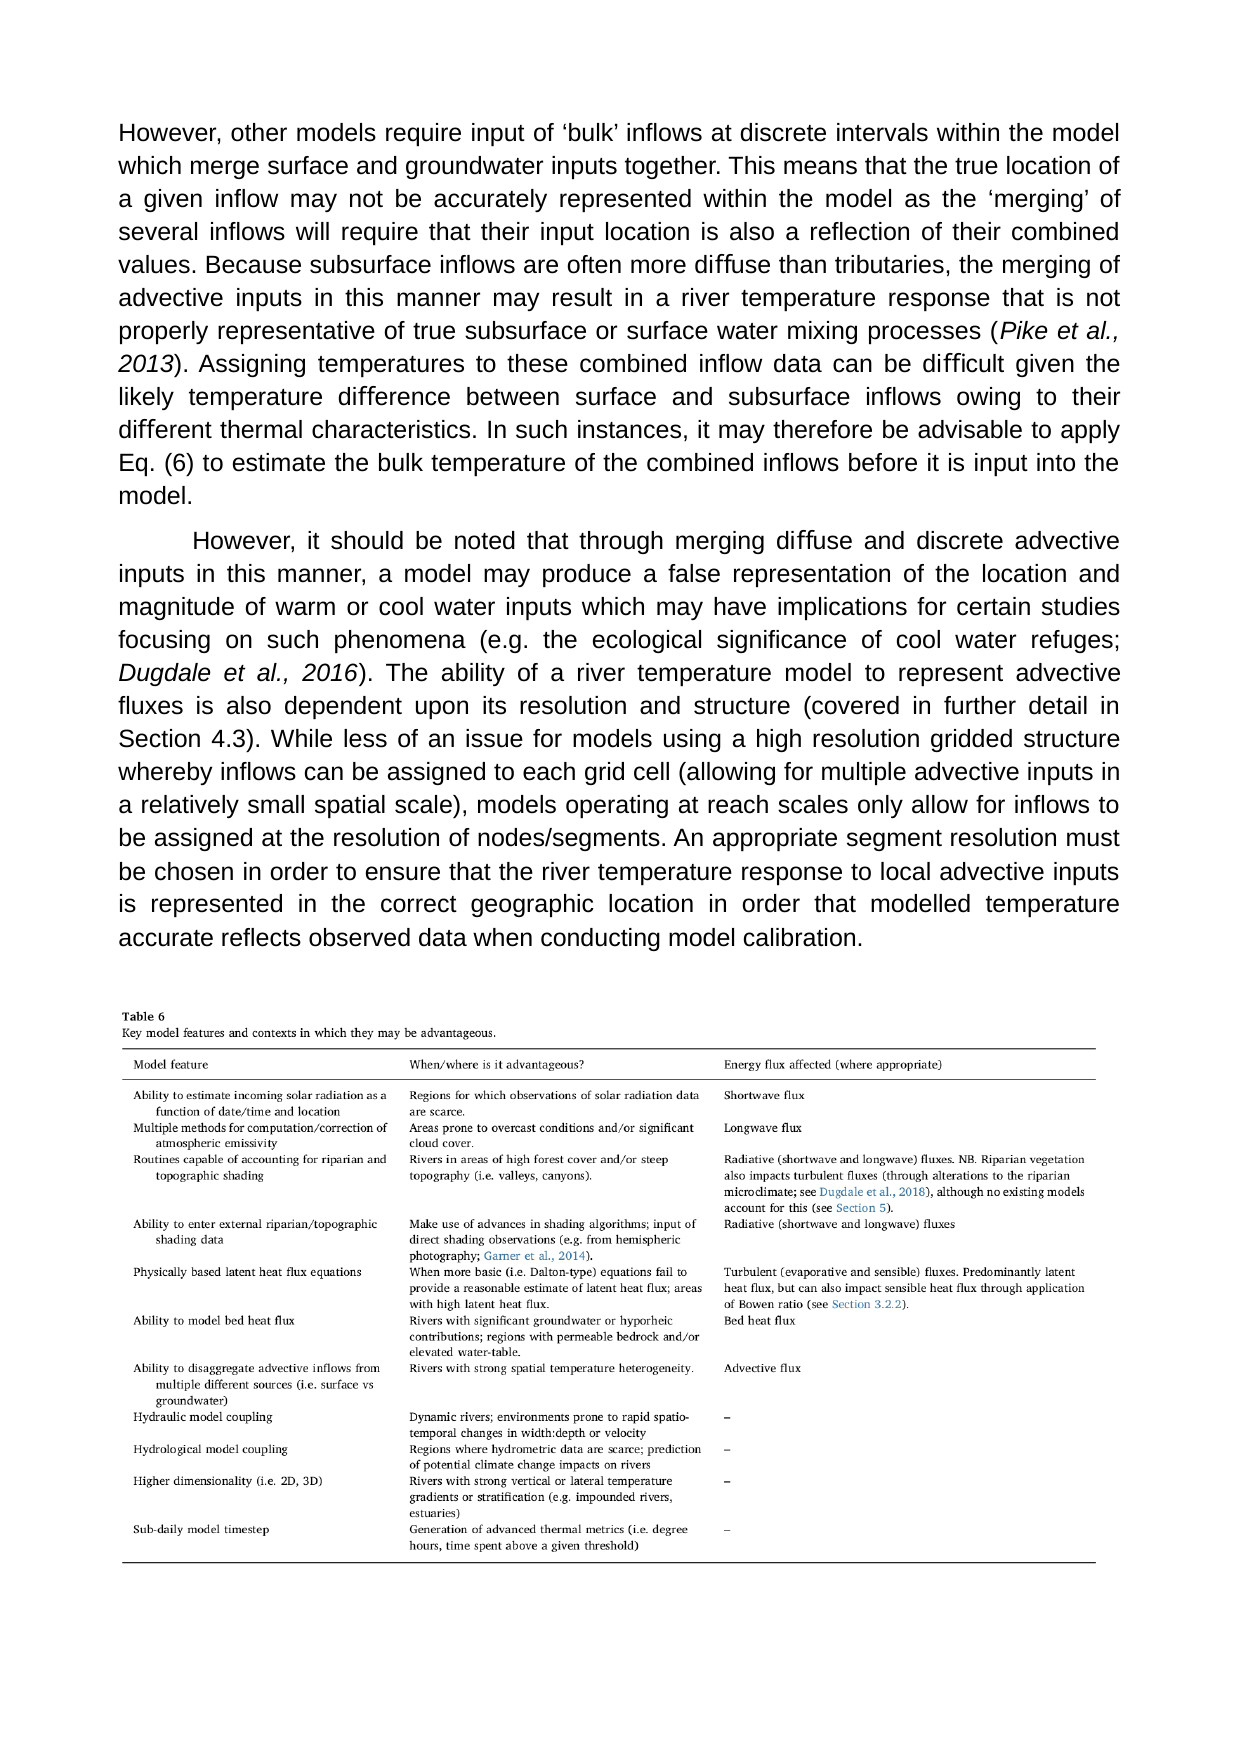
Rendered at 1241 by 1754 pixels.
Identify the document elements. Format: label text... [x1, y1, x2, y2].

picture [112, 1004, 1117, 1578]
text However, it should be noted that through merging diﬀuse and discrete advective inputs in this manner, a model may produce a false representation of the location and magnitude of warm or cool water inputs which may have implications for certain studies focusing on such phenomena (e.g. the ecological signiﬁcance of cool water refuges; Dugdale et al., 2016). The ability of a river temperature model to represent advective ﬂuxes is also dependent upon its resolution and structure (covered in further detail in Section 4.3). While less of an issue for models using a high resolution gridded structure whereby inﬂows can be assigned to each grid cell (allowing for multiple advective inputs in a relatively small spatial scale), models operating at reach scales only allow for inﬂows to be assigned at the resolution of nodes/segments. An appropriate segment resolution must be chosen in order to ensure that the river temperature response to local advective inputs is represented in the correct geographic location in order that modelled temperature accurate reﬂects observed data when conducting model calibration. [118, 526, 1122, 951]
text However, other models require input of ‘bulk’ inﬂows at discrete intervals within the model which merge surface and groundwater inputs together. This means that the true location of a given inﬂow may not be accurately represented within the model as the ‘merging’ of several inﬂows will require that their input location is also a reﬂection of their combined values. Because subsurface inﬂows are often more diﬀuse than tributaries, the merging of advective inputs in this manner may result in a river temperature response that is not properly representative of true subsurface or surface water mixing processes (Pike et al., 2013). Assigning temperatures to these combined inﬂow data can be diﬃcult given the likely temperature diﬀerence between surface and subsurface inﬂows owing to their diﬀerent thermal characteristics. In such instances, it may therefore be advisable to apply Eq. (6) to estimate the bulk temperature of the combined inﬂows before it is input into the model. [118, 118, 1122, 510]
